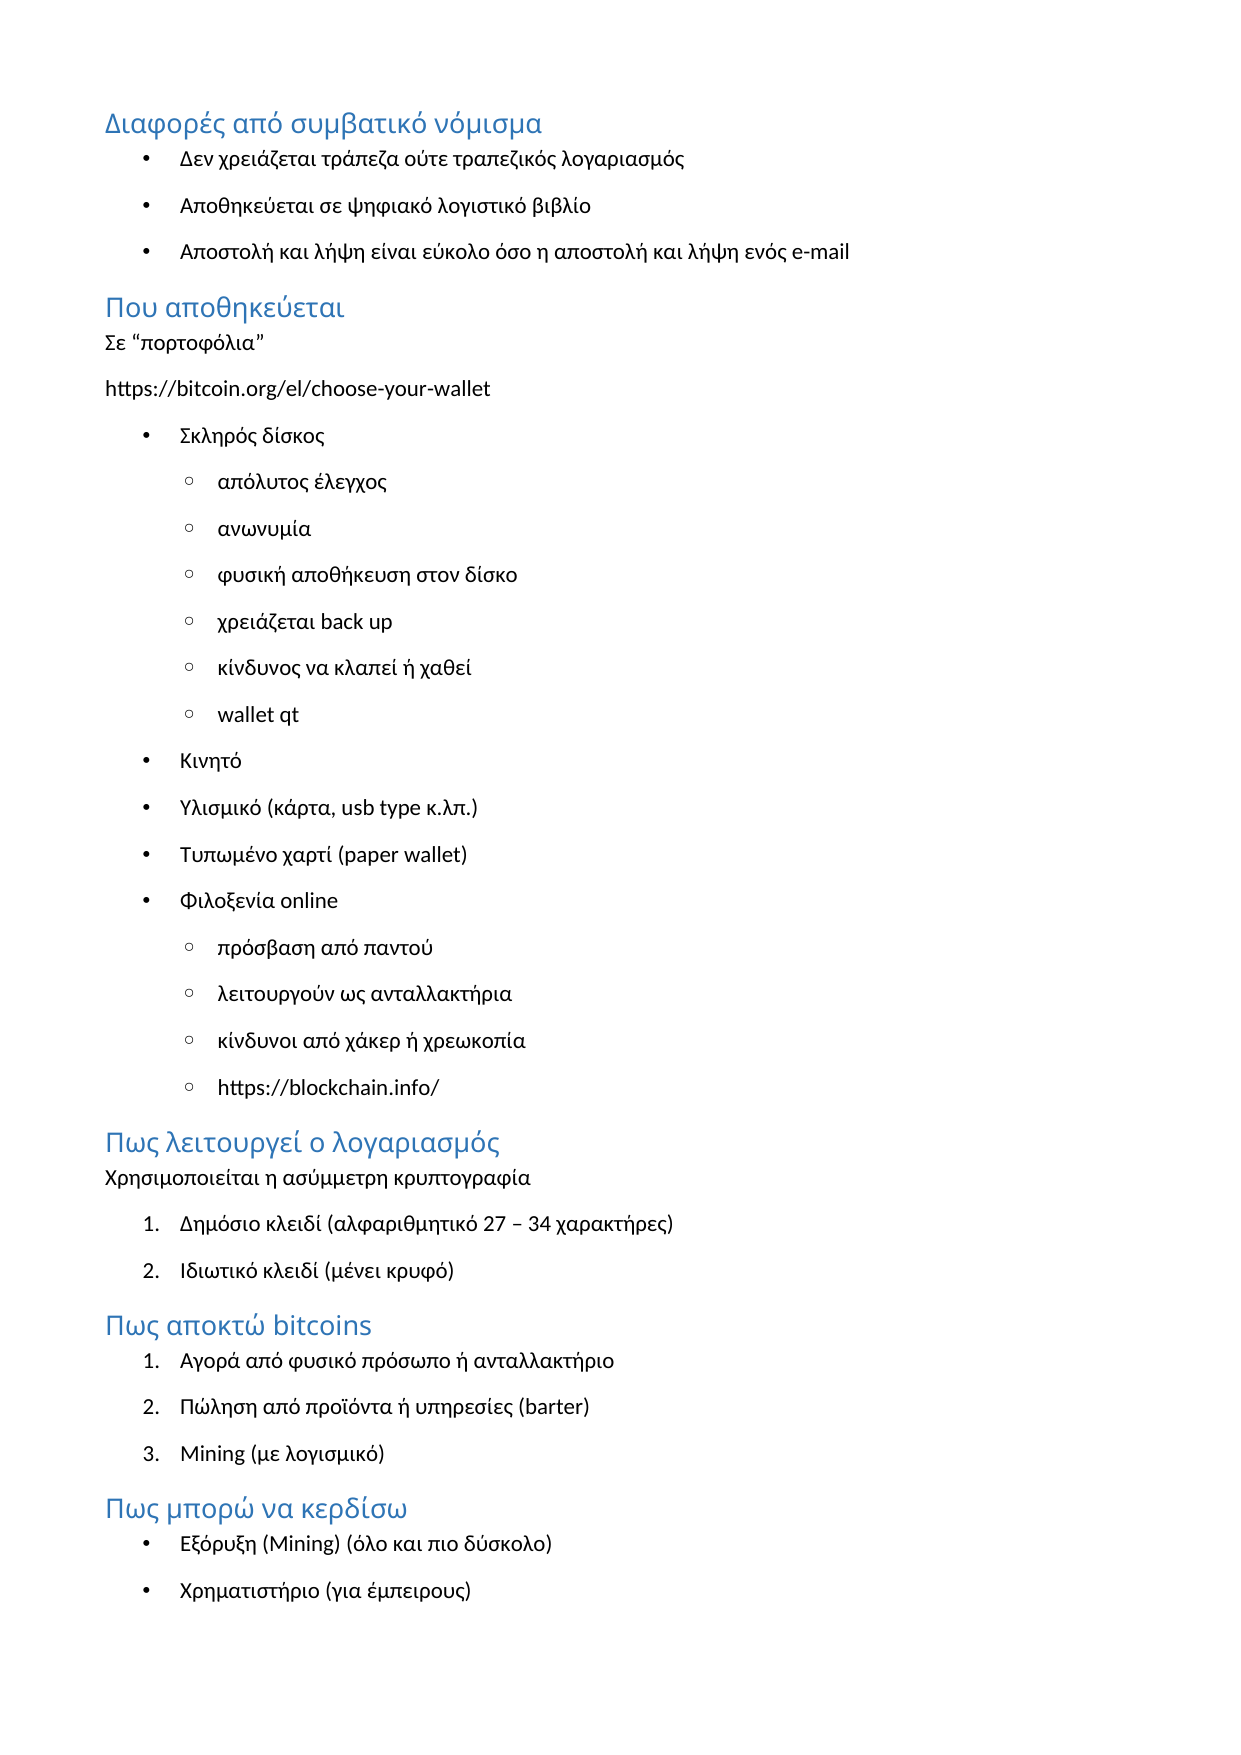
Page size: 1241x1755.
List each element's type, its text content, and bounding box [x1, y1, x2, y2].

list απόλυτος έλεγχος [180, 467, 1135, 495]
list Φιλοξενία online [142, 886, 1135, 914]
list φυσική αποθήκευση στον δίσκο [180, 560, 1135, 588]
subtitle Πως λειτουργεί ο λογαριασμός [105, 1123, 1135, 1160]
list Ιδιωτικό κλειδί (μένει κρυφό) [142, 1256, 1135, 1284]
list Υλισμικό (κάρτα, usb type κ.λπ.) [142, 793, 1135, 821]
text Χρησιμοποιείται η ασύμμετρη κρυπτογραφία [105, 1163, 1135, 1191]
list wallet qt [180, 700, 1135, 728]
list Δεν χρειάζεται τράπεζα ούτε τραπεζικός λογαριασμός [142, 144, 1135, 172]
list Mining (με λογισμικό) [142, 1439, 1135, 1467]
list χρειάζεται back up [180, 607, 1135, 635]
list πρόσβαση από παντού [180, 933, 1135, 961]
list λειτουργούν ως ανταλλακτήρια [180, 979, 1135, 1007]
list Αποθηκεύεται σε ψηφιακό λογιστικό βιβλίο [142, 191, 1135, 219]
text Σε “πορτοφόλια” [105, 328, 1135, 356]
list Εξόρυξη (Mining) (όλο και πιο δύσκολο) [142, 1529, 1135, 1557]
subtitle Πως μπορώ να κερδίσω [105, 1490, 1135, 1527]
subtitle Που αποθηκεύεται [105, 288, 1135, 325]
text https://bitcoin.org/el/choose-your-wallet [105, 374, 1135, 402]
list Κινητό [142, 747, 1135, 775]
list ανωνυμία [180, 514, 1135, 542]
list Αγορά από φυσικό πρόσωπο ή ανταλλακτήριο [142, 1346, 1135, 1374]
list Πώληση από προϊόντα ή υπηρεσίες (barter) [142, 1392, 1135, 1421]
subtitle Πως αποκτώ bitcoins [105, 1307, 1135, 1343]
subtitle Διαφορές από συμβατικό νόμισμα [105, 105, 1135, 142]
list Αποστολή και λήψη είναι εύκολο όσο η αποστολή και λήψη ενός e-mail [142, 237, 1135, 266]
list Χρηματιστήριο (για έμπειρους) [142, 1576, 1135, 1604]
list Σκληρός δίσκος [142, 421, 1135, 449]
list κίνδυνοι από χάκερ ή χρεωκοπία [180, 1026, 1135, 1054]
list κίνδυνος να κλαπεί ή χαθεί [180, 653, 1135, 682]
list Δημόσιο κλειδί (αλφαριθμητικό 27 – 34 χαρακτήρες) [142, 1209, 1135, 1237]
list https://blockchain.info/ [180, 1073, 1135, 1101]
list Τυπωμένο χαρτί (paper wallet) [142, 840, 1135, 868]
